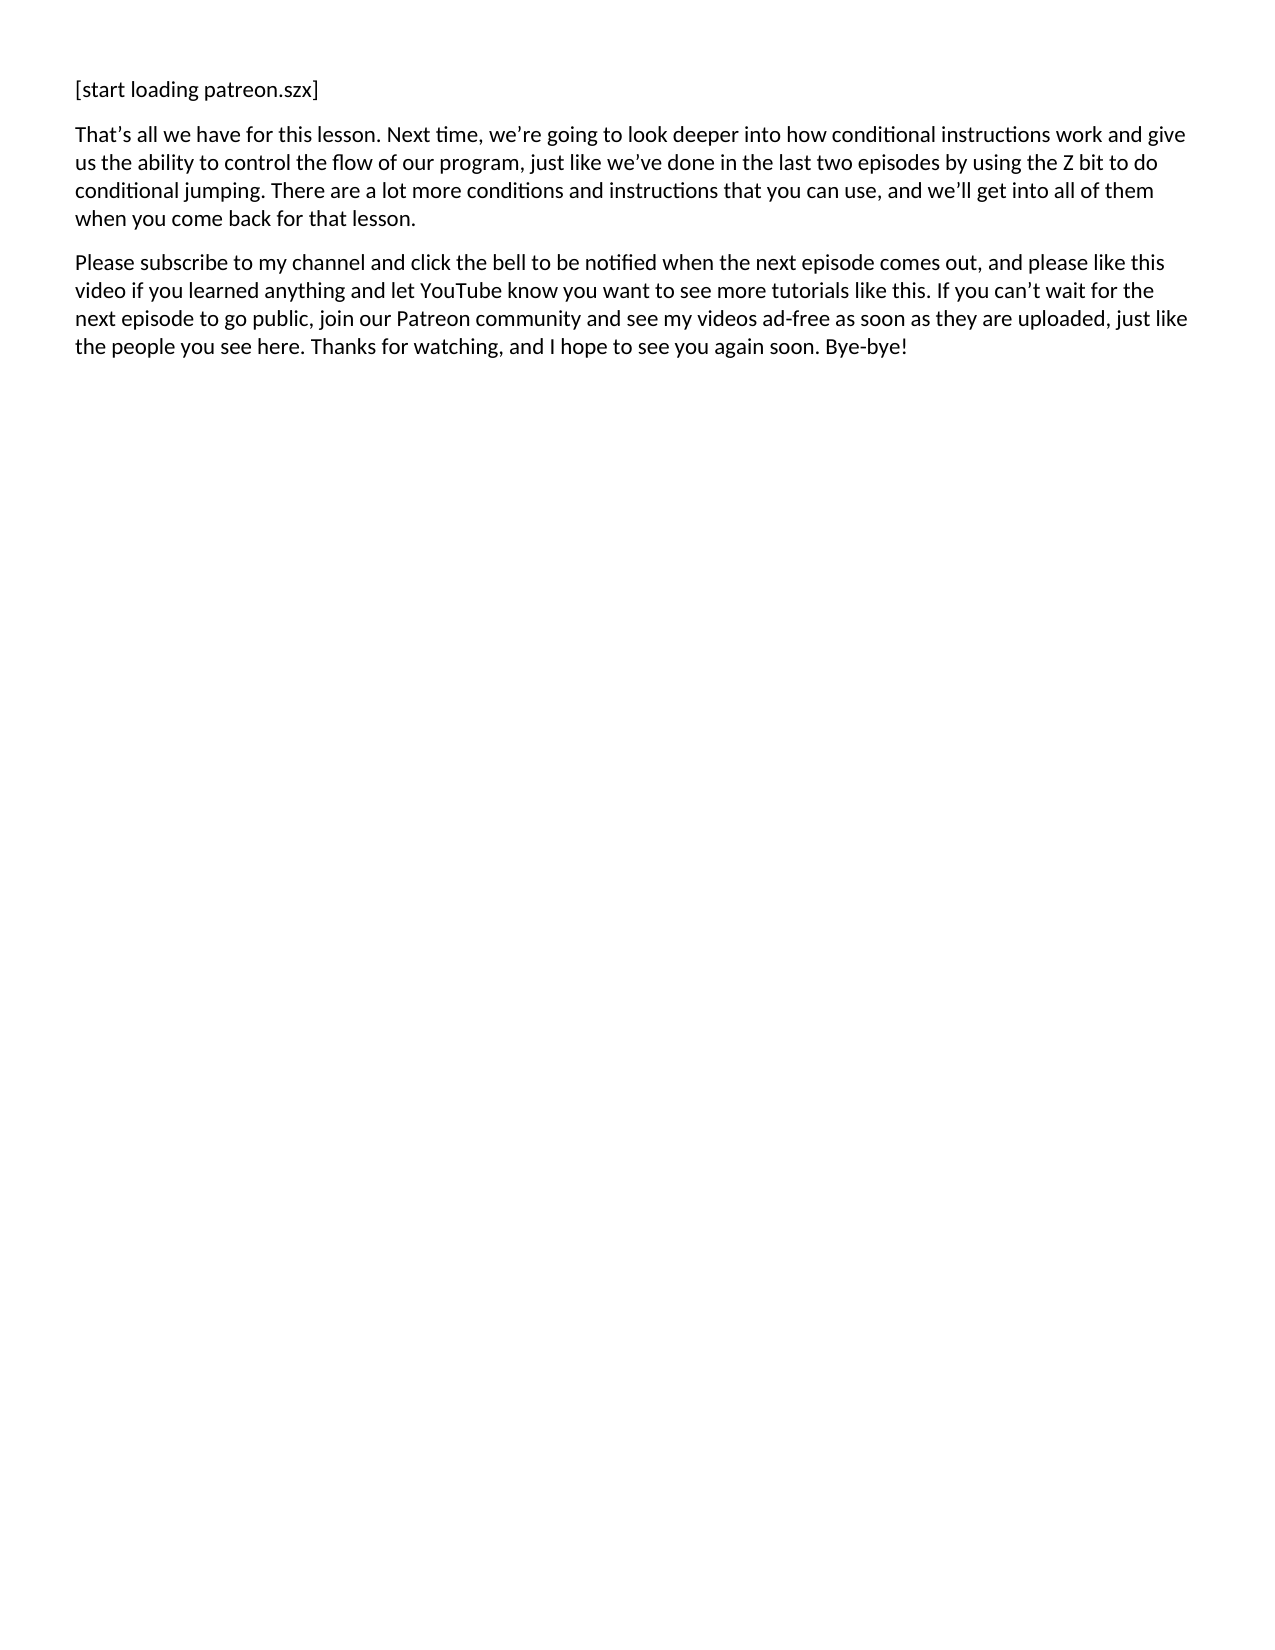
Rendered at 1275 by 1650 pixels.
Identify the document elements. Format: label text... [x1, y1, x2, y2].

text That’s all we have for this lesson. Next time, we’re going to look deeper into how conditional instructions work and give us the ability to control the flow of our program, just like we’ve done in the last two episodes by using the Z bit to do conditional jumping. There are a lot more conditions and instructions that you can use, and we’ll get into all of them when you come back for that lesson. [75, 120, 1200, 232]
text [start loading patreon.szx] [75, 75, 1200, 103]
text Please subscribe to my channel and click the bell to be notified when the next episode comes out, and please like this video if you learned anything and let YouTube know you want to see more tutorials like this. If you can’t wait for the next episode to go public, join our Patreon community and see my videos ad-free as soon as they are uploaded, just like the people you see here. Thanks for watching, and I hope to see you again soon. Bye-bye! [75, 248, 1200, 361]
